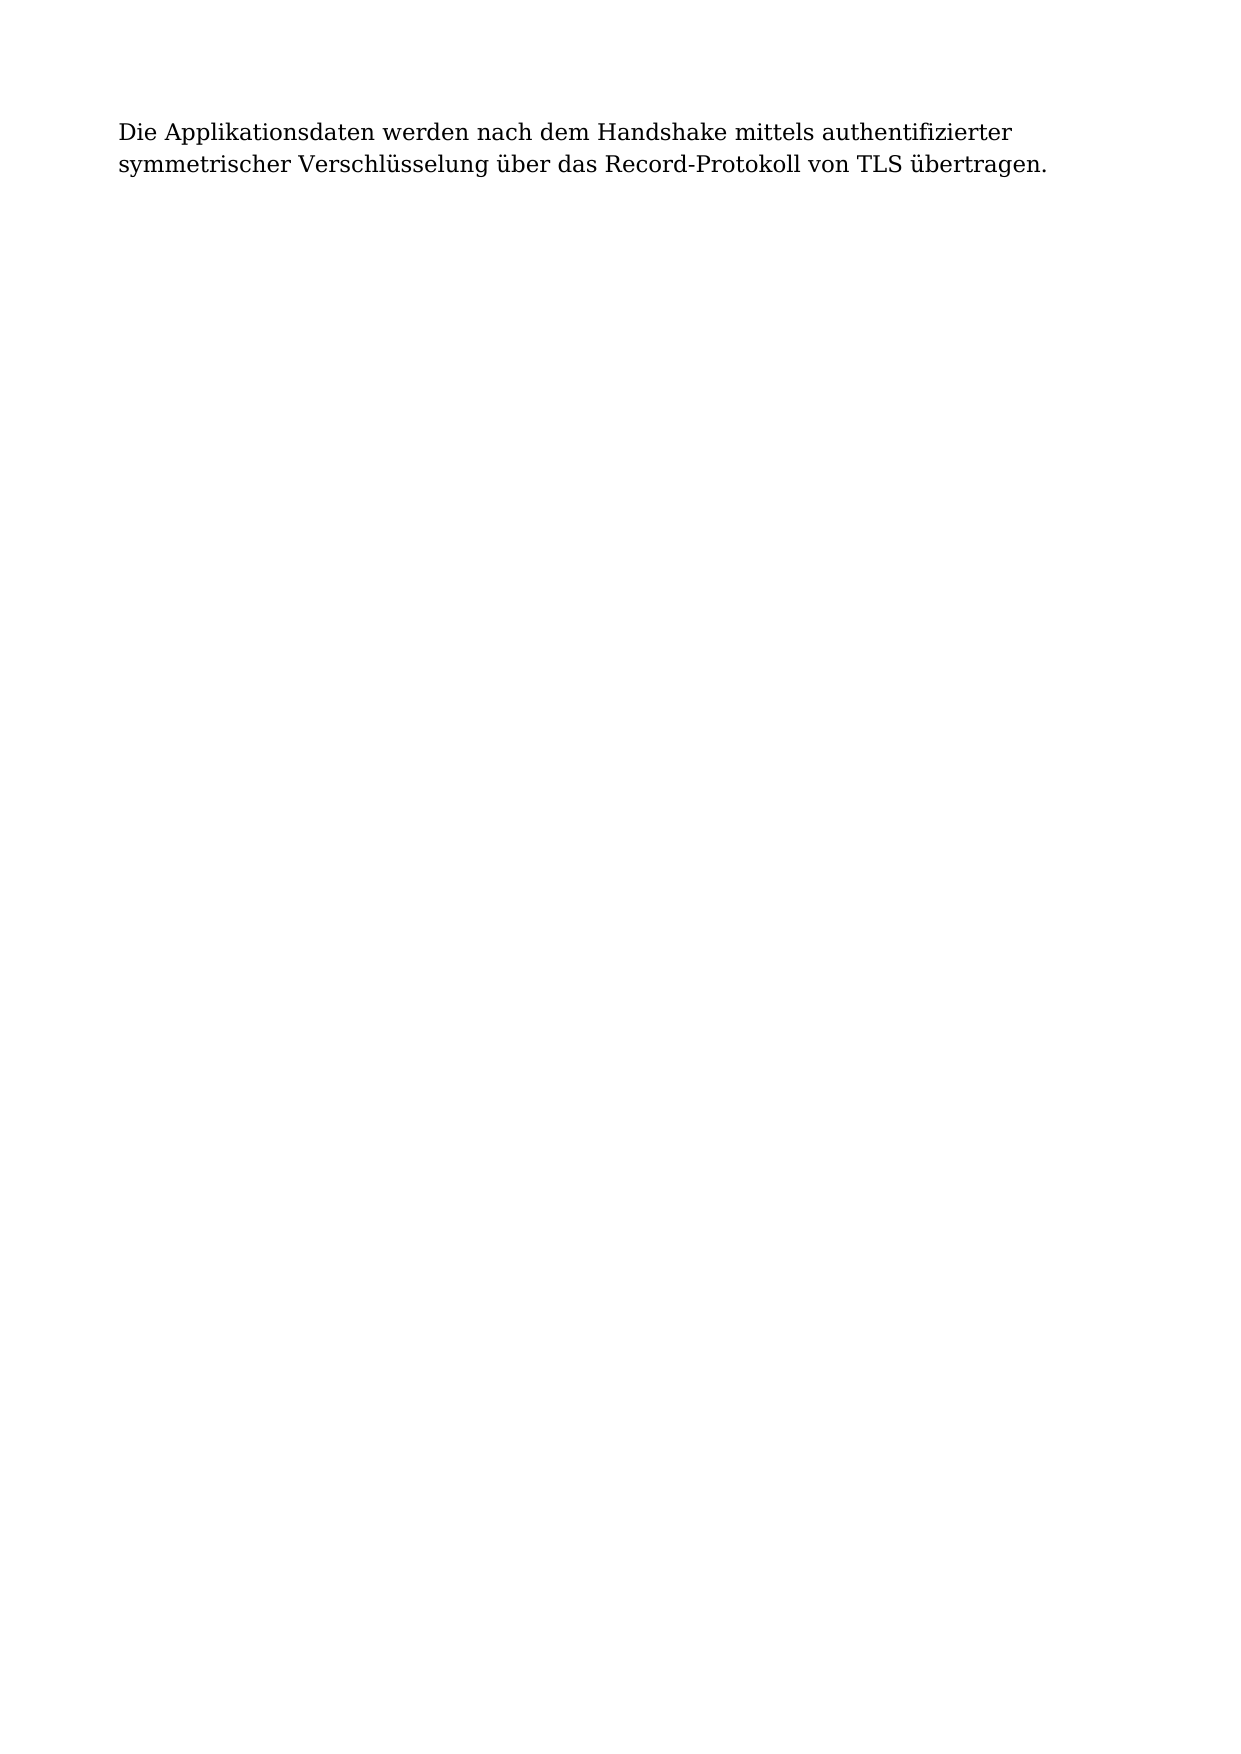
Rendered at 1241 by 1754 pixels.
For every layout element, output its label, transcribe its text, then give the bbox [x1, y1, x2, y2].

text Die Applikationsdaten werden nach dem Handshake mittels authentifizierter symmetrischer Verschlüsselung über das Record-Protokoll von TLS übertragen. [118, 118, 1122, 177]
